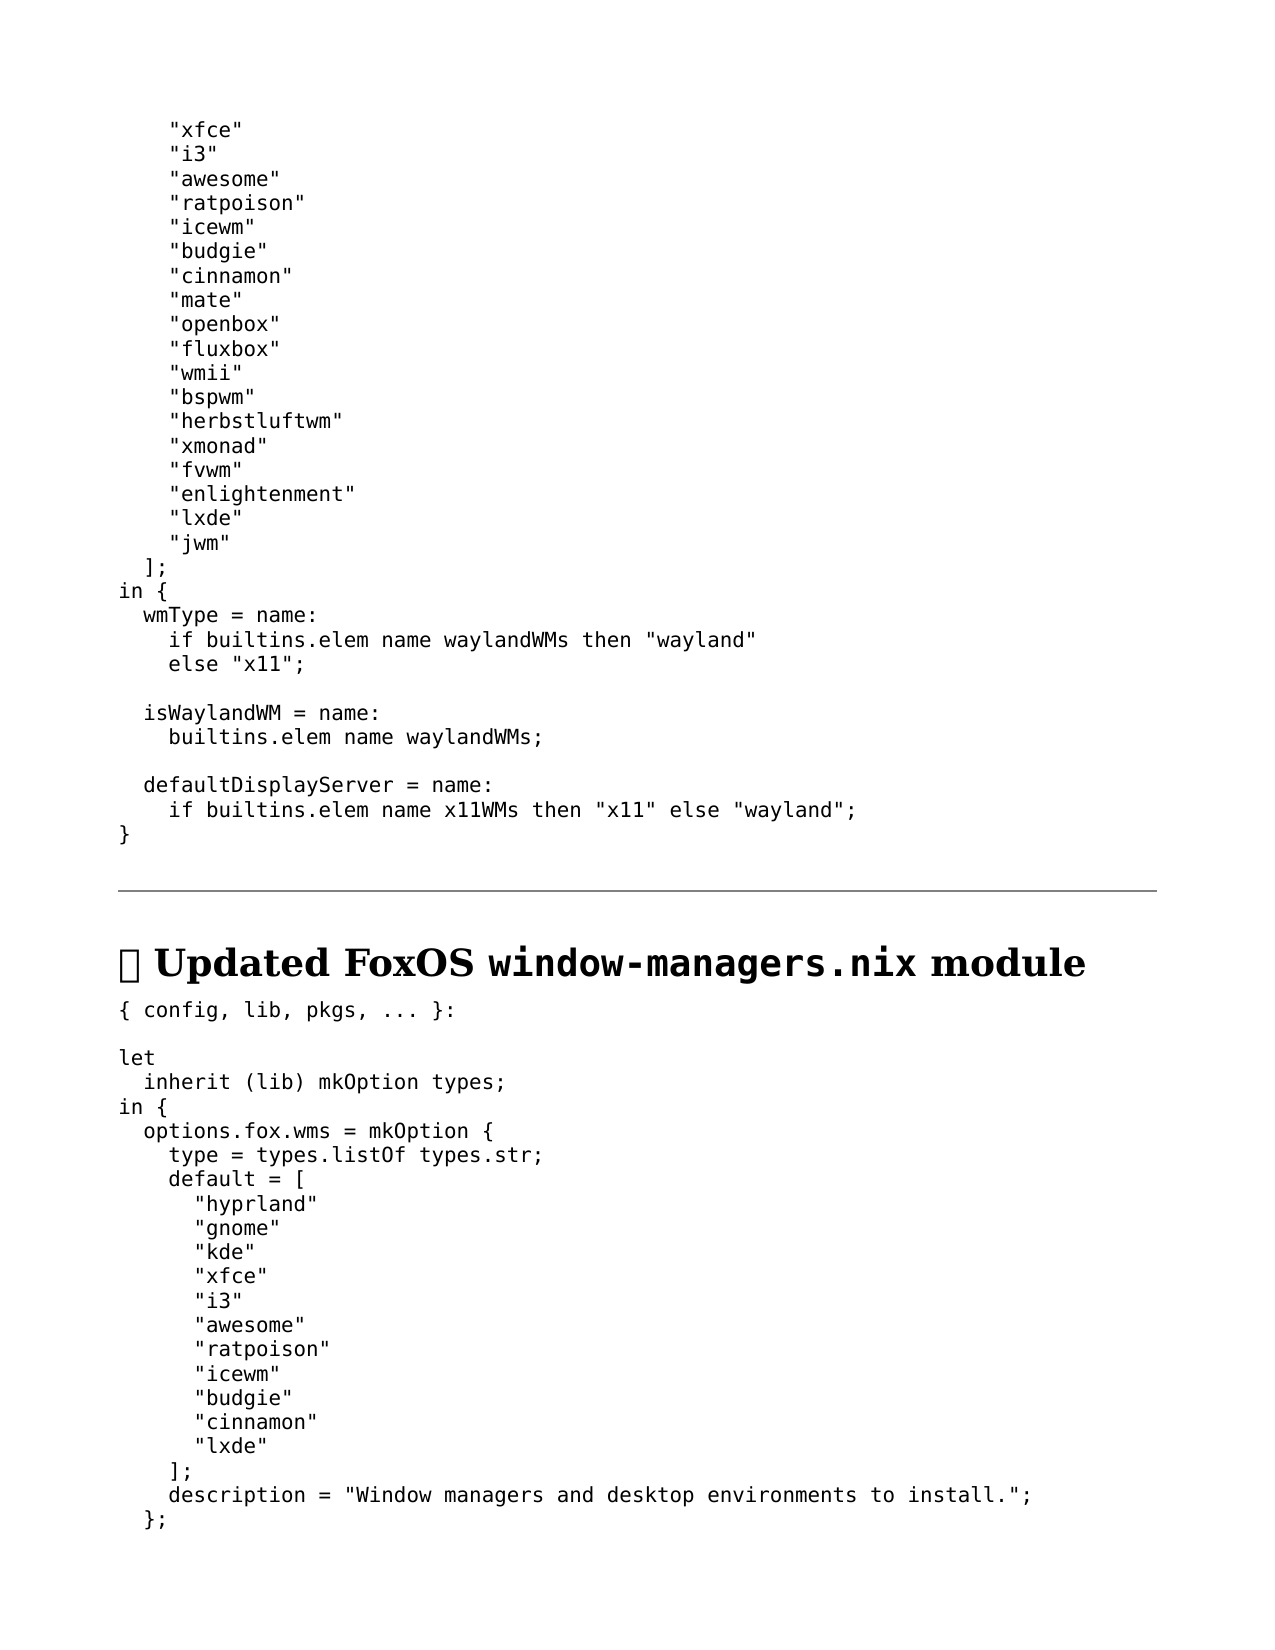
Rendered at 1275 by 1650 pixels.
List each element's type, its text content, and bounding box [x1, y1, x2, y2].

text if builtins.elem name x11WMs then "x11" else "wayland"; [118, 798, 1157, 822]
text { config, lib, pkgs, ... }: [118, 998, 1157, 1022]
text options.fox.wms = mkOption { [118, 1119, 1157, 1143]
text "ratpoison" [118, 1337, 1157, 1362]
text "i3" [118, 142, 1157, 167]
text ]; [118, 1459, 1157, 1483]
text let [118, 1046, 1157, 1070]
text "cinnamon" [118, 1410, 1157, 1434]
text "gnome" [118, 1216, 1157, 1240]
text "openbox" [118, 312, 1157, 337]
text "icewm" [118, 215, 1157, 239]
text defaultDisplayServer = name: [118, 773, 1157, 798]
text "budgie" [118, 1386, 1157, 1410]
text "herbstluftwm" [118, 409, 1157, 434]
text } [118, 822, 1157, 846]
text inherit (lib) mkOption types; [118, 1070, 1157, 1095]
text builtins.elem name waylandWMs; [118, 725, 1157, 749]
text isWaylandWM = name: [118, 701, 1157, 725]
text "mate" [118, 288, 1157, 312]
text "bspwm" [118, 385, 1157, 409]
text "xfce" [118, 1264, 1157, 1289]
subtitle 🧱 Updated FoxOS window-managers.nix module [118, 941, 1157, 985]
text wmType = name: [118, 603, 1157, 628]
text "wmii" [118, 361, 1157, 385]
text "jwm" [118, 531, 1157, 555]
text "lxde" [118, 1434, 1157, 1459]
text "hyprland" [118, 1192, 1157, 1216]
text "budgie" [118, 239, 1157, 264]
text in { [118, 1095, 1157, 1119]
text "xmonad" [118, 434, 1157, 458]
text "fluxbox" [118, 337, 1157, 361]
text "enlightenment" [118, 482, 1157, 506]
text "awesome" [118, 167, 1157, 191]
text else "x11"; [118, 652, 1157, 676]
text "lxde" [118, 506, 1157, 531]
text in { [118, 579, 1157, 603]
text default = [ [118, 1167, 1157, 1192]
text "awesome" [118, 1313, 1157, 1337]
text ]; [118, 555, 1157, 579]
text "cinnamon" [118, 264, 1157, 288]
text "icewm" [118, 1362, 1157, 1386]
text description = "Window managers and desktop environments to install."; [118, 1483, 1157, 1507]
text if builtins.elem name waylandWMs then "wayland" [118, 628, 1157, 652]
text type = types.listOf types.str; [118, 1143, 1157, 1167]
text "xfce" [118, 118, 1157, 142]
text "ratpoison" [118, 191, 1157, 215]
text "kde" [118, 1240, 1157, 1264]
text }; [118, 1507, 1157, 1532]
text "fvwm" [118, 458, 1157, 482]
text "i3" [118, 1289, 1157, 1313]
